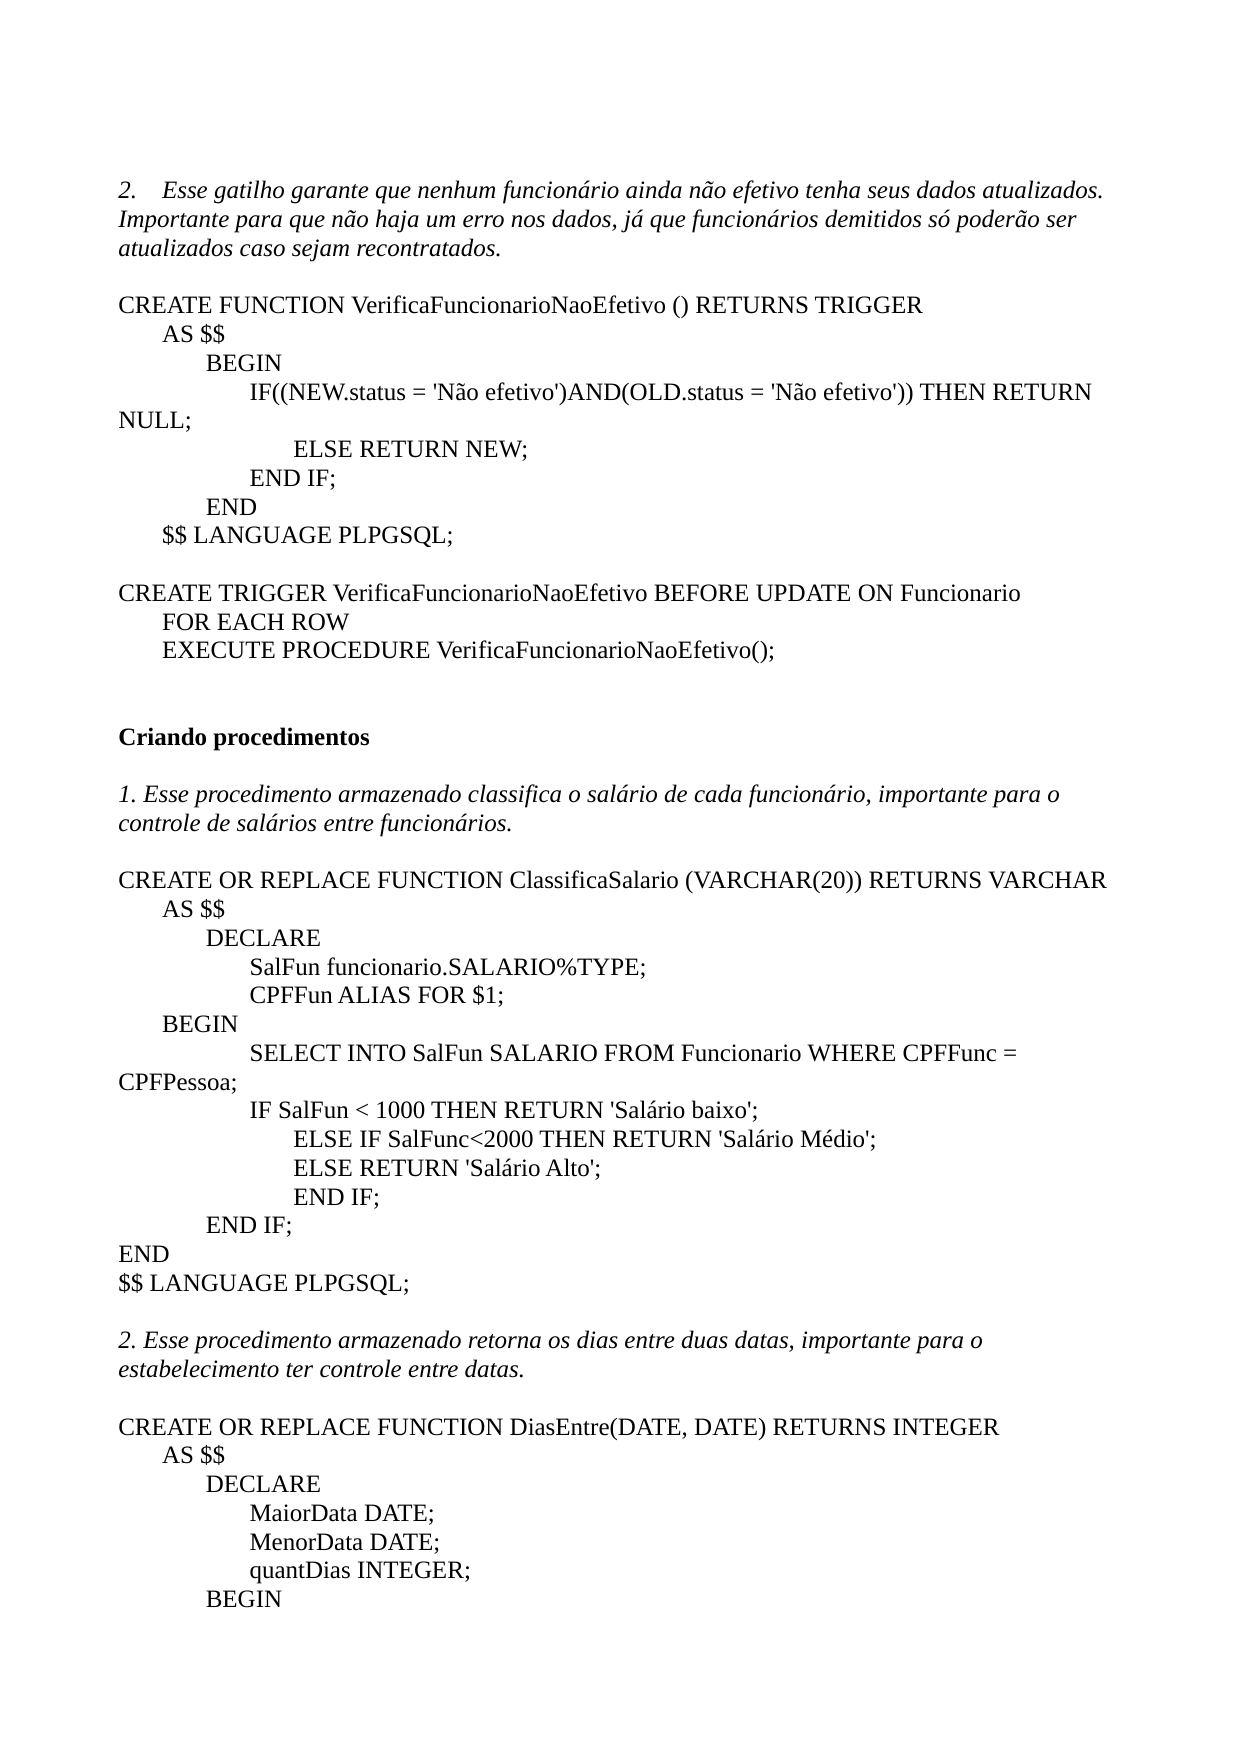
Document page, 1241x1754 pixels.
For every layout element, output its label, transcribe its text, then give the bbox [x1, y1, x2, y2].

text DECLARE [118, 1469, 1122, 1498]
text BEGIN [118, 1009, 1122, 1038]
text END [118, 1239, 1122, 1268]
text 2. Esse gatilho garante que nenhum funcionário ainda não efetivo tenha seus dados atualizados. Importante para que não haja um erro nos dados, já que funcionários demitidos só poderão ser atualizados caso sejam recontratados. [118, 176, 1122, 262]
text quantDias INTEGER; [118, 1556, 1122, 1584]
text AS $$ [118, 1441, 1122, 1469]
text CREATE OR REPLACE FUNCTION DiasEntre(DATE, DATE) RETURNS INTEGER [118, 1412, 1122, 1441]
text SalFun funcionario.SALARIO%TYPE; [118, 952, 1122, 981]
text MaiorData DATE; [118, 1498, 1122, 1527]
text 1. Esse procedimento armazenado classifica o salário de cada funcionário, importante para o controle de salários entre funcionários. [118, 779, 1122, 837]
text IF SalFun < 1000 THEN RETURN 'Salário baixo'; [118, 1096, 1122, 1124]
text END IF; [118, 1182, 1122, 1211]
text BEGIN [118, 1584, 1122, 1613]
text IF((NEW.status = 'Não efetivo')AND(OLD.status = 'Não efetivo')) THEN RETURN NULL; [118, 377, 1122, 434]
text END [118, 492, 1122, 521]
text Criando procedimentos [118, 722, 1122, 751]
text CREATE FUNCTION VerificaFuncionarioNaoEfetivo () RETURNS TRIGGER [118, 291, 1122, 319]
text CREATE OR REPLACE FUNCTION ClassificaSalario (VARCHAR(20)) RETURNS VARCHAR [118, 866, 1122, 894]
text ELSE RETURN NEW; [118, 434, 1122, 463]
text END IF; [118, 463, 1122, 492]
text DECLARE [118, 923, 1122, 952]
text CREATE TRIGGER VerificaFuncionarioNaoEfetivo BEFORE UPDATE ON Funcionario [118, 578, 1122, 607]
text FOR EACH ROW [118, 607, 1122, 636]
text 2. Esse procedimento armazenado retorna os dias entre duas datas, importante para o estabelecimento ter controle entre datas. [118, 1326, 1122, 1383]
text AS $$ [118, 894, 1122, 923]
text $$ LANGUAGE PLPGSQL; [118, 521, 1122, 549]
text CPFFun ALIAS FOR $1; [118, 981, 1122, 1009]
text BEGIN [118, 348, 1122, 377]
text EXECUTE PROCEDURE VerificaFuncionarioNaoEfetivo(); [118, 636, 1122, 664]
text MenorData DATE; [118, 1527, 1122, 1556]
text END IF; [118, 1211, 1122, 1239]
text ELSE IF SalFunc<2000 THEN RETURN 'Salário Médio'; [118, 1124, 1122, 1153]
text ELSE RETURN 'Salário Alto'; [118, 1153, 1122, 1182]
text SELECT INTO SalFun SALARIO FROM Funcionario WHERE CPFFunc = CPFPessoa; [118, 1038, 1122, 1096]
text AS $$ [118, 319, 1122, 348]
text $$ LANGUAGE PLPGSQL; [118, 1268, 1122, 1297]
